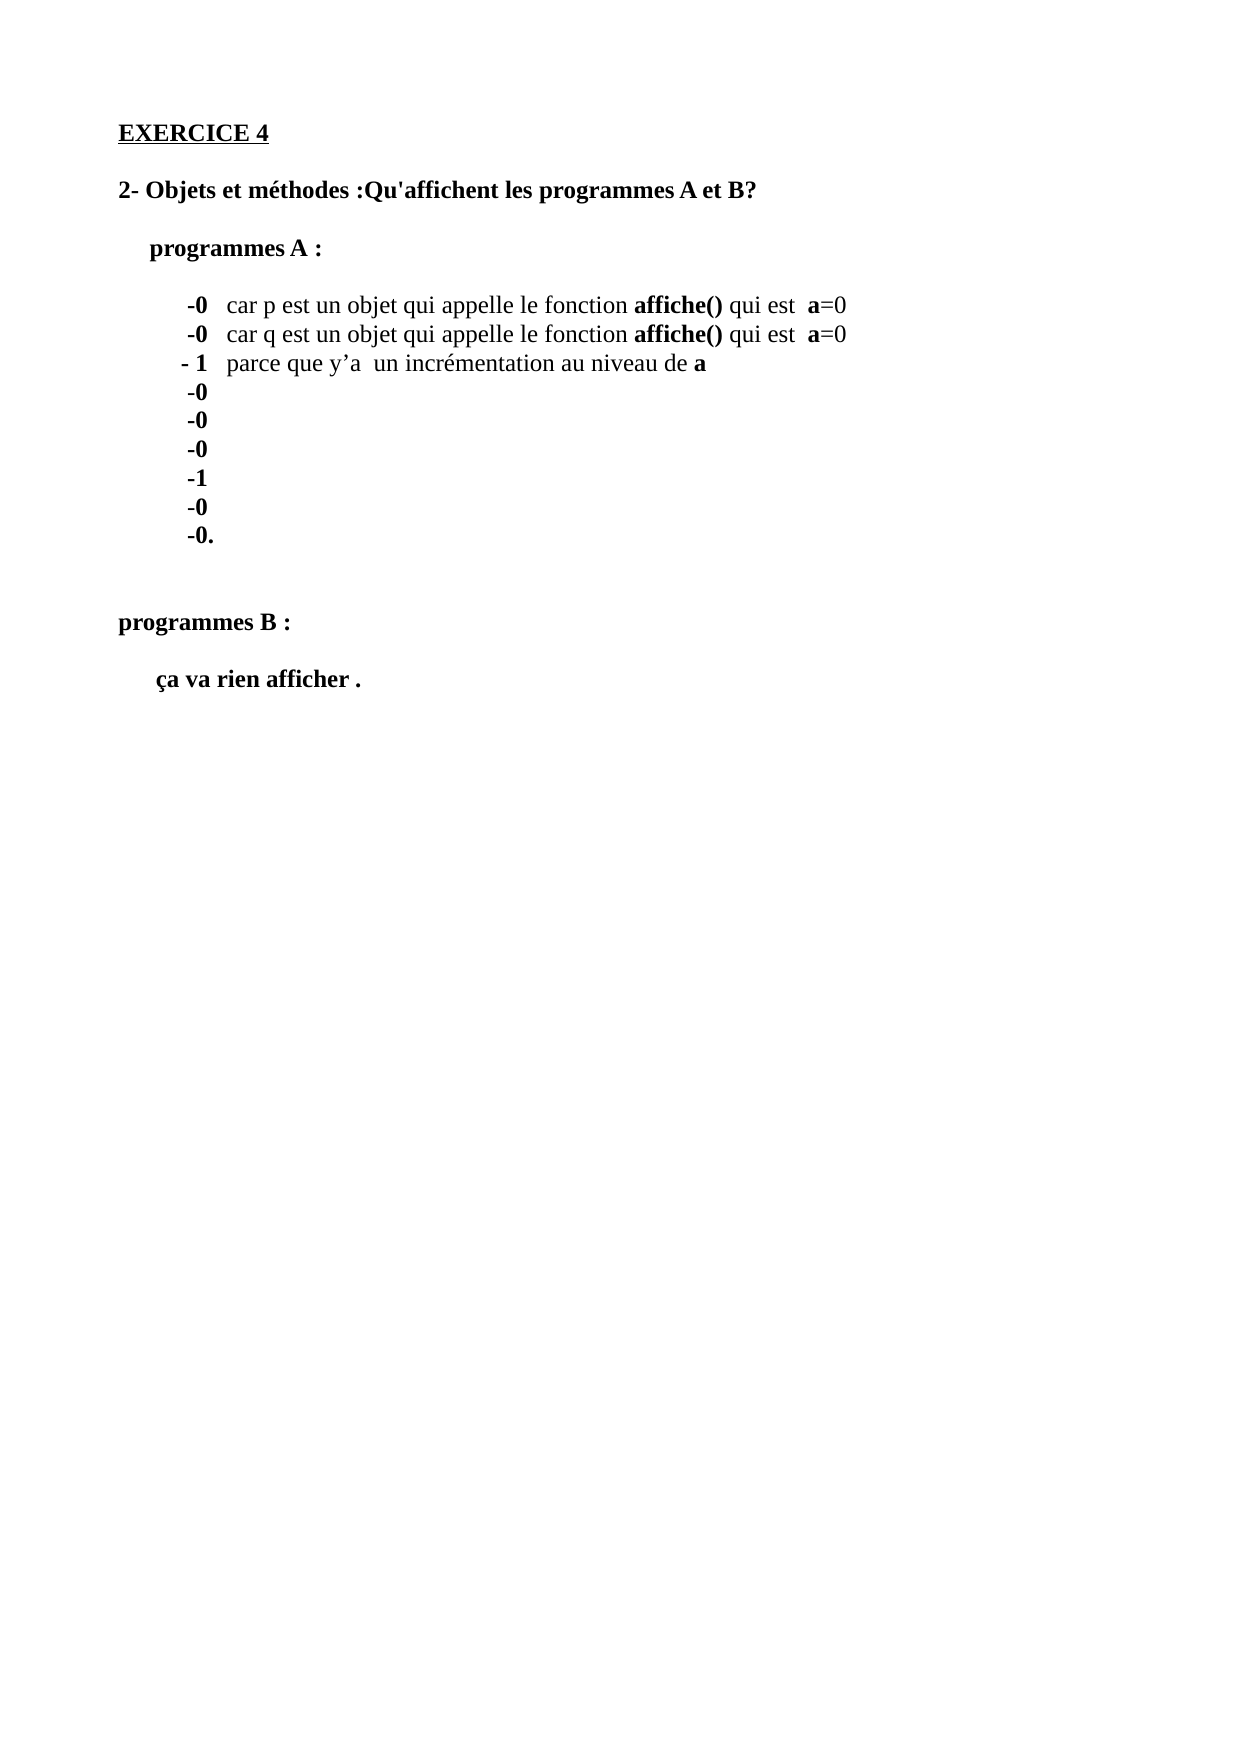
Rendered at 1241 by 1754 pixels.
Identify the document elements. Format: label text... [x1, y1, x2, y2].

text ça va rien afficher . [118, 664, 1122, 693]
text 2- Objets et méthodes :Qu'affichent les programmes A et B? [118, 176, 1122, 204]
text -0 [118, 406, 1122, 434]
text programmes B : [118, 607, 1122, 636]
text -0 [118, 434, 1122, 463]
text programmes A : [118, 233, 1122, 262]
text -1 [118, 463, 1122, 492]
text -0 [118, 492, 1122, 521]
text -0 car q est un objet qui appelle le fonction affiche() qui est a=0 [118, 319, 1122, 348]
text -0 [118, 377, 1122, 406]
text - 1 parce que y’a un incrémentation au niveau de a [118, 348, 1122, 377]
text -0 car p est un objet qui appelle le fonction affiche() qui est a=0 [118, 291, 1122, 319]
text EXERCICE 4 [118, 118, 1122, 147]
text -0. [118, 521, 1122, 549]
